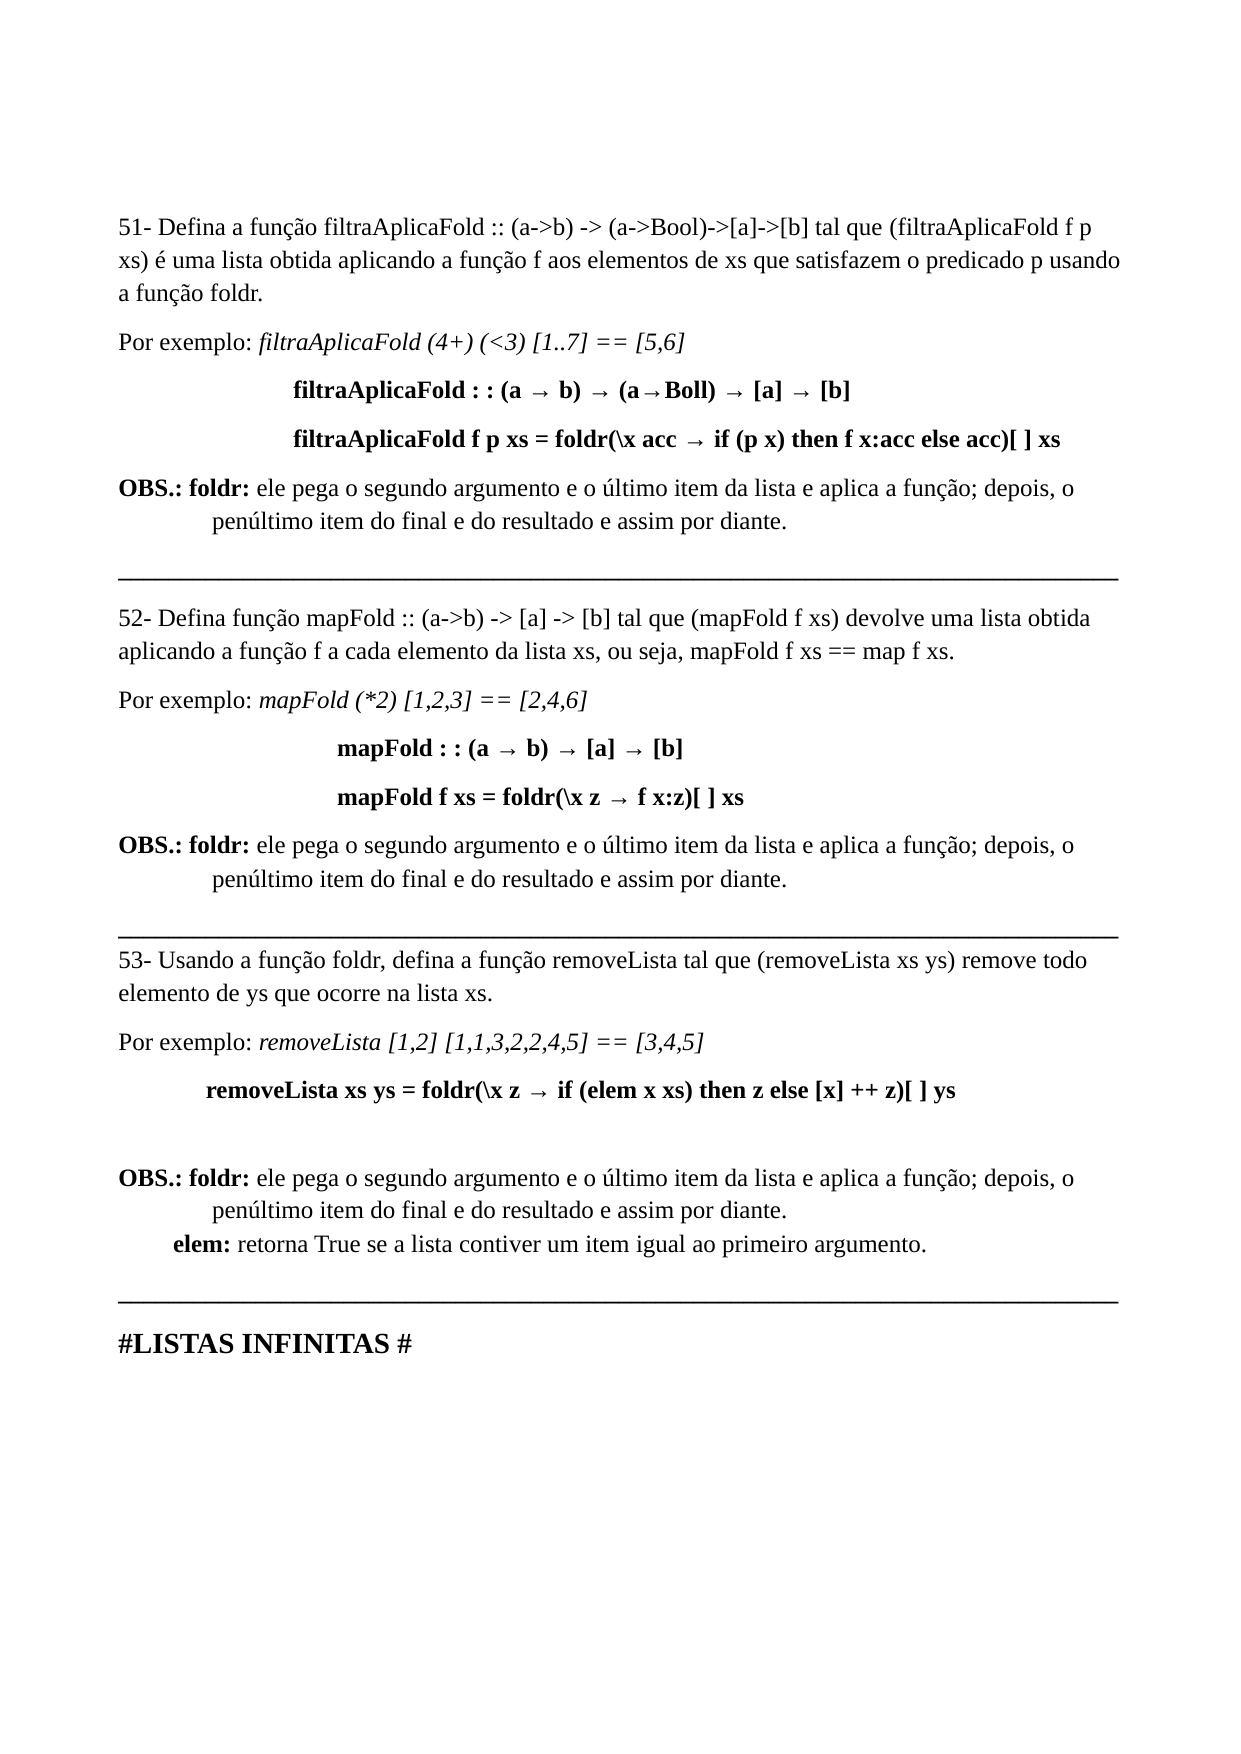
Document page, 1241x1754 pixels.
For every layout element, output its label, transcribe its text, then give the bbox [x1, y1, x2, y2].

text Por exemplo: mapFold (*2) [1,2,3] == [2,4,6] [118, 685, 1122, 713]
text ________________________________________________________________________________53- Usando a função foldr, defina a função removeLista tal que (removeLista xs ys) remove todo elemento de ys que ocorre na lista xs. [118, 912, 1122, 1007]
text OBS.: foldr: ele pega o segundo argumento e o último item da lista e aplica a função; depois, o penúltimo item do final e do resultado e assim por diante. elem: retorna True se a lista contiver um item igual ao primeiro argumento. [118, 1124, 1122, 1257]
text OBS.: foldr: ele pega o segundo argumento e o último item da lista e aplica a função; depois, o penúltimo item do final e do resultado e assim por diante. [118, 473, 1122, 534]
text OBS.: foldr: ele pega o segundo argumento e o último item da lista e aplica a função; depois, o penúltimo item do final e do resultado e assim por diante. [118, 831, 1122, 892]
text #LISTAS INFINITAS # [118, 1326, 1122, 1359]
text removeLista xs ys = foldr(\x z → if (elem x xs) then z else [x] ++ z)[ ] ys [118, 1076, 1122, 1104]
text Por exemplo: filtraAplicaFold (4+) (<3) [1..7] == [5,6] [118, 327, 1122, 356]
text mapFold f xs = foldr(\x z → f x:z)[ ] xs [118, 782, 1122, 811]
text mapFold : : (a → b) → [a] → [b] [118, 733, 1122, 762]
text ________________________________________________________________________________ [118, 554, 1122, 583]
text filtraAplicaFold f p xs = foldr(\x acc → if (p x) then f x:acc else acc)[ ] xs [118, 424, 1122, 453]
text ________________________________________________________________________________ [118, 1277, 1122, 1306]
text filtraAplicaFold : : (a → b) → (a→Boll) → [a] → [b] [118, 375, 1122, 404]
text 51- Defina a função filtraAplicaFold :: (a->b) -> (a->Bool)->[a]->[b] tal que (filtraAplicaFold f p xs) é uma lista obtida aplicando a função f aos elementos de xs que satisfazem o predicado p usando a função foldr. [118, 212, 1122, 307]
text Por exemplo: removeLista [1,2] [1,1,3,2,2,4,5] == [3,4,5] [118, 1027, 1122, 1056]
text 52- Defina função mapFold :: (a->b) -> [a] -> [b] tal que (mapFold f xs) devolve uma lista obtida aplicando a função f a cada elemento da lista xs, ou seja, mapFold f xs == map f xs. [118, 603, 1122, 665]
